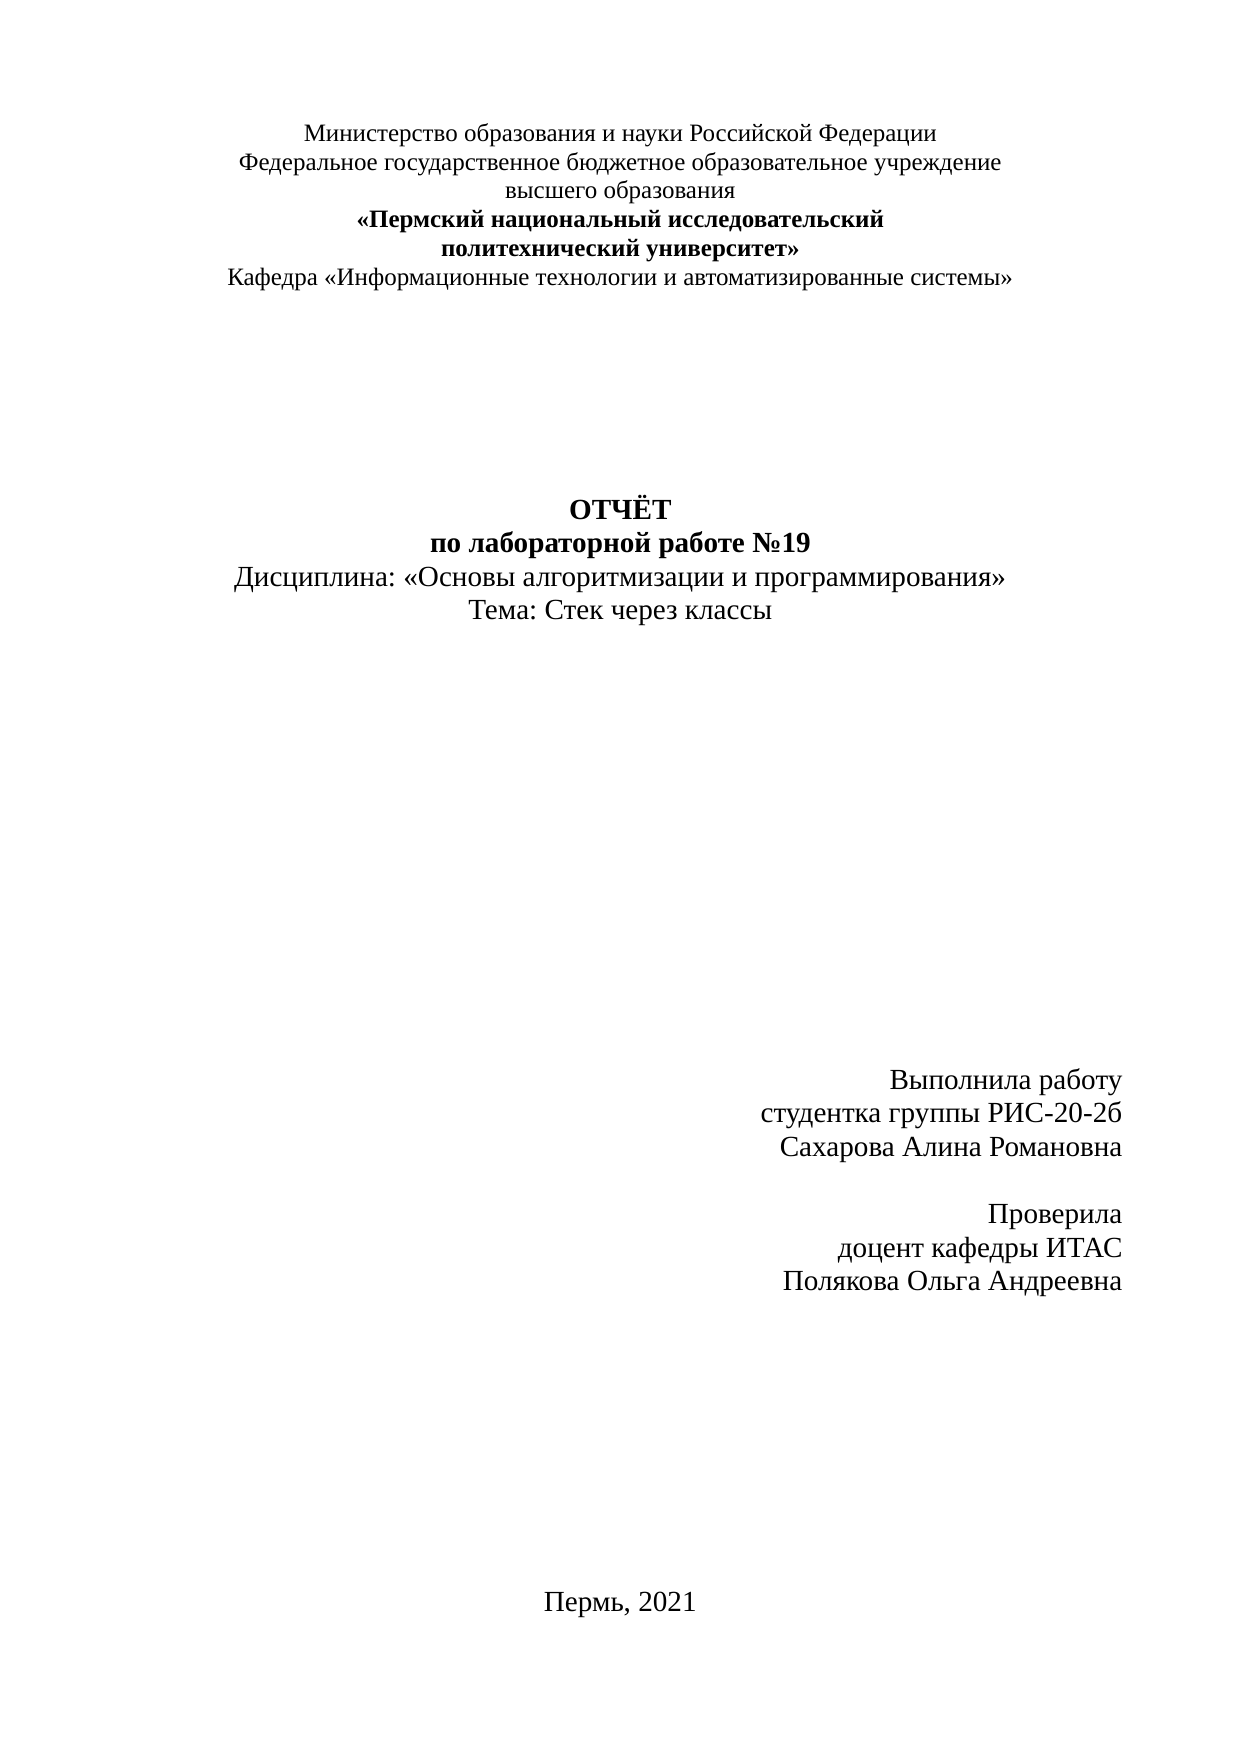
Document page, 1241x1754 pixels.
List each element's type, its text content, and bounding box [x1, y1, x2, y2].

text студентка группы РИС-20-2б [118, 1096, 1122, 1129]
text политехнический университет» [118, 233, 1122, 262]
text Проверила [118, 1196, 1122, 1230]
text Пермь, 2021 [118, 1584, 1122, 1618]
text «Пермский национальный исследовательский [118, 204, 1122, 233]
text Кафедра «Информационные технологии и автоматизированные системы» [118, 262, 1122, 291]
text Тема: Стек через классы [118, 592, 1122, 626]
text доцент кафедры ИТАС [118, 1230, 1122, 1263]
text Полякова Ольга Андреевна [118, 1263, 1122, 1297]
text Федеральное государственное бюджетное образовательное учреждение [118, 147, 1122, 176]
text высшего образования [118, 176, 1122, 204]
text Министерство образования и науки Российской Федерации [118, 118, 1122, 147]
text Дисциплина: «Основы алгоритмизации и программирования» [118, 559, 1122, 592]
text ОТЧЁТ [118, 492, 1122, 525]
text Выполнила работу [118, 1062, 1122, 1096]
text Сахарова Алина Романовна [118, 1129, 1122, 1163]
text по лабораторной работе №19 [118, 525, 1122, 559]
